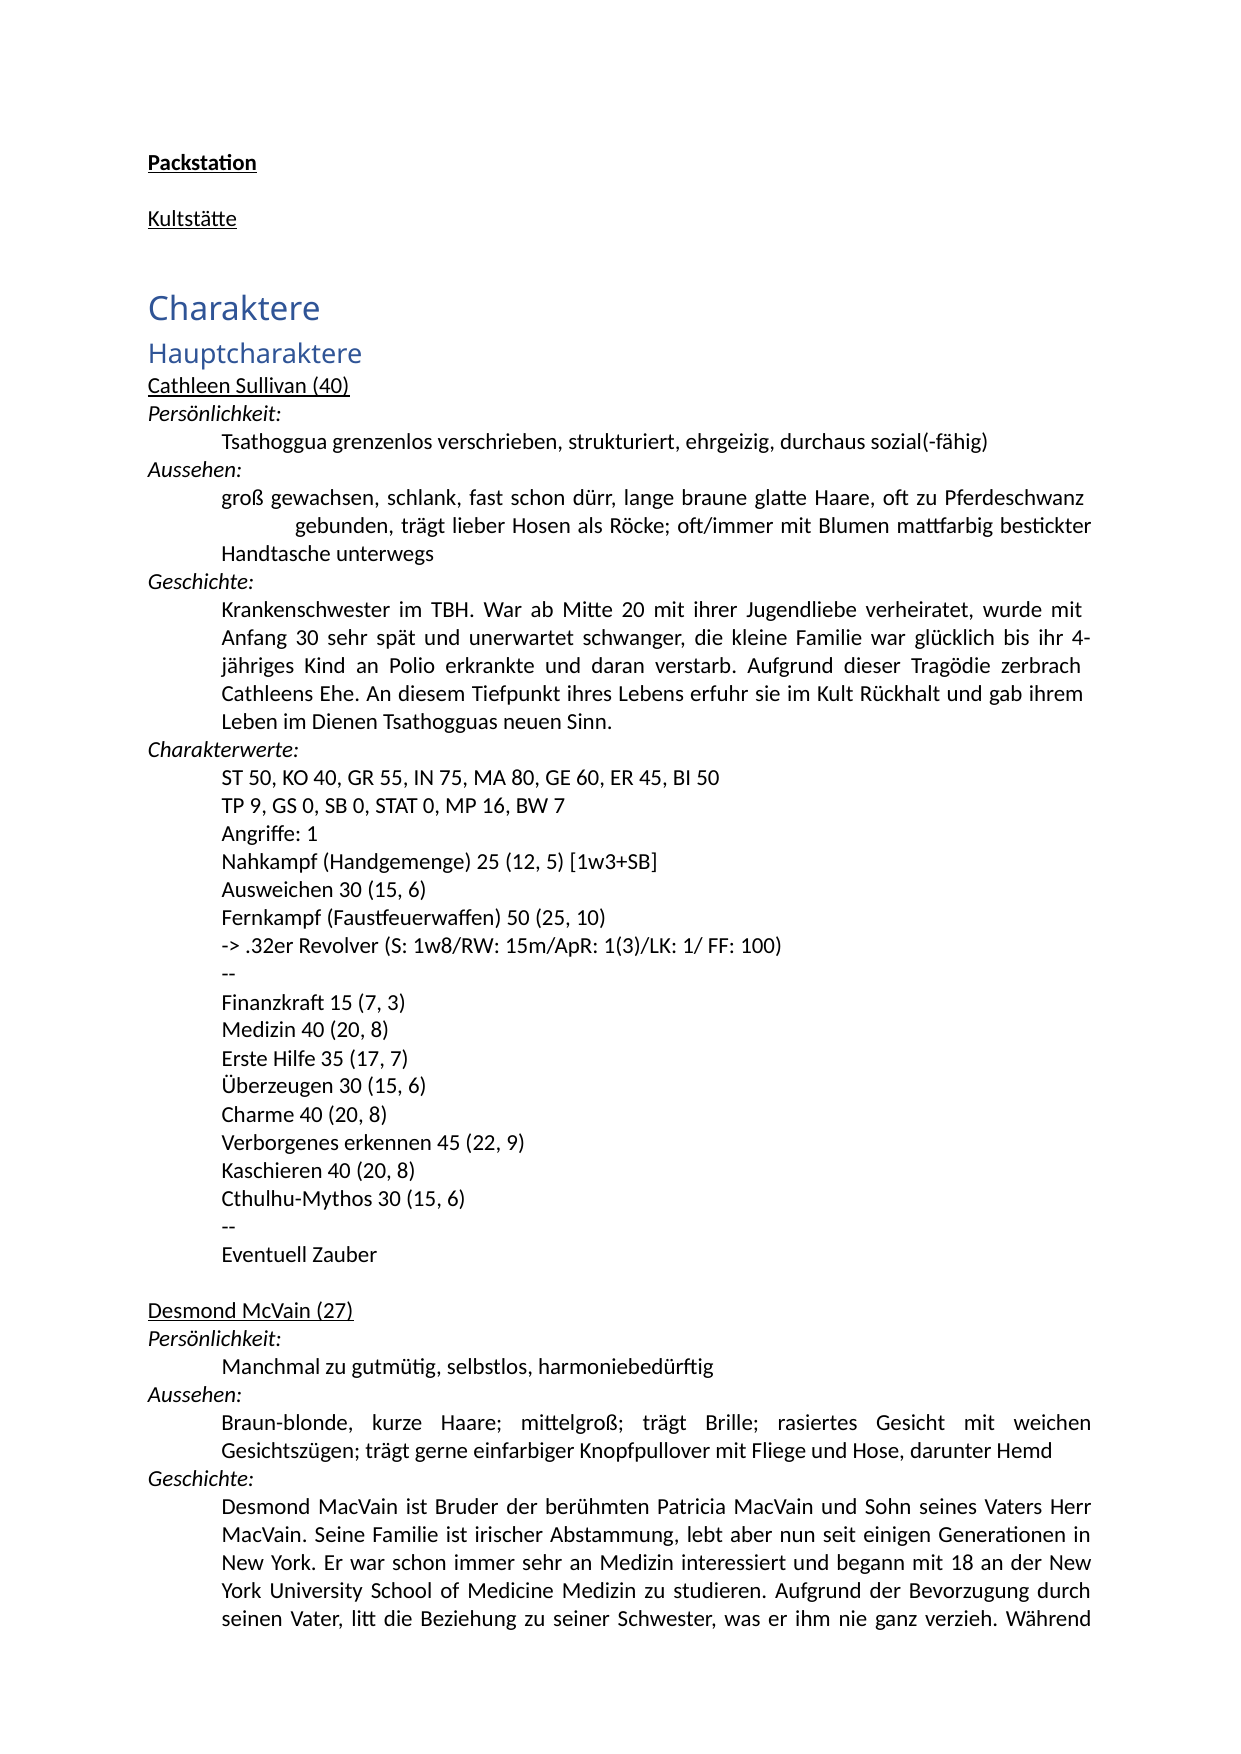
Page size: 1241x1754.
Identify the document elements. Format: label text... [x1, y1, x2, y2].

subtitle Hauptcharaktere [148, 334, 1093, 371]
text Kaschieren 40 (20, 8) [221, 1156, 1093, 1184]
subtitle Charaktere [148, 285, 1093, 330]
text Eventuell Zauber [221, 1240, 1093, 1268]
text -- [221, 959, 1093, 988]
text Aussehen: [148, 455, 1093, 483]
text Verborgenes erkennen 45 (22, 9) [221, 1128, 1093, 1156]
text Cthulhu-Mythos 30 (15, 6) [221, 1184, 1093, 1212]
text Persönlichkeit: [148, 1324, 1093, 1352]
text Packstation [148, 148, 1093, 176]
text Nahkampf (Handgemenge) 25 (12, 5) [1w3+SB] [221, 847, 1093, 876]
text ST 50, KO 40, GR 55, IN 75, MA 80, GE 60, ER 45, BI 50 [148, 763, 1093, 791]
text Desmond McVain (27) [148, 1296, 1093, 1324]
text Überzeugen 30 (15, 6) [148, 1072, 1093, 1100]
text Geschichte: [148, 567, 1093, 595]
text Cathleen Sullivan (40) [148, 371, 1093, 399]
text Krankenschwester im TBH. War ab Mitte 20 mit ihrer Jugendliebe verheiratet, wurde mit Anfang 30 sehr spät und unerwartet schwanger, die kleine Familie war glücklich bis ihr 4- jähriges Kind an Polio erkrankte und daran verstarb. Aufgrund dieser Tragödie zerbrach Cathleens Ehe. An diesem Tiefpunkt ihres Lebens erfuhr sie im Kult Rückhalt und gab ihrem Leben im Dienen Tsathogguas neuen Sinn. [148, 595, 1093, 735]
text Aussehen: [148, 1380, 1093, 1408]
text Manchmal zu gutmütig, selbstlos, harmoniebedürftig [148, 1352, 1093, 1380]
text Angriffe: 1 [221, 819, 1093, 847]
text Kultstätte [148, 204, 1093, 232]
text Erste Hilfe 35 (17, 7) [221, 1044, 1093, 1072]
text groß gewachsen, schlank, fast schon dürr, lange braune glatte Haare, oft zu Pferdeschwanz gebunden, trägt lieber Hosen als Röcke; oft/immer mit Blumen mattfarbig bestickter Handtasche unterwegs [221, 483, 1093, 567]
text Charme 40 (20, 8) [221, 1100, 1093, 1128]
text Medizin 40 (20, 8) [221, 1016, 1093, 1044]
text Ausweichen 30 (15, 6) [221, 876, 1093, 903]
text Charakterwerte: [148, 735, 1093, 763]
text Desmond MacVain ist Bruder der berühmten Patricia MacVain und Sohn seines Vaters Herr MacVain. Seine Familie ist irischer Abstammung, lebt aber nun seit einigen Generationen in New York. Er war schon immer sehr an Medizin interessiert und begann mit 18 an der New York University School of Medicine Medizin zu studieren. Aufgrund der Bevorzugung durch seinen Vater, litt die Beziehung zu seiner Schwester, was er ihm nie ganz verzieh. Während [221, 1492, 1093, 1632]
text Persönlichkeit: [148, 399, 1093, 427]
text -- [221, 1212, 1093, 1240]
text Finanzkraft 15 (7, 3) [221, 988, 1093, 1016]
text TP 9, GS 0, SB 0, STAT 0, MP 16, BW 7 [221, 791, 1093, 819]
text Fernkampf (Faustfeuerwaffen) 50 (25, 10) [221, 903, 1093, 932]
text Tsathoggua grenzenlos verschrieben, strukturiert, ehrgeizig, durchaus sozial(-fähig) [148, 427, 1093, 455]
text -> .32er Revolver (S: 1w8/RW: 15m/ApR: 1(3)/LK: 1/ FF: 100) [221, 932, 1093, 959]
text Geschichte: [148, 1464, 1093, 1492]
text Braun-blonde, kurze Haare; mittelgroß; trägt Brille; rasiertes Gesicht mit weichen Gesichtszügen; trägt gerne einfarbiger Knopfpullover mit Fliege und Hose, darunter Hemd [221, 1408, 1093, 1464]
